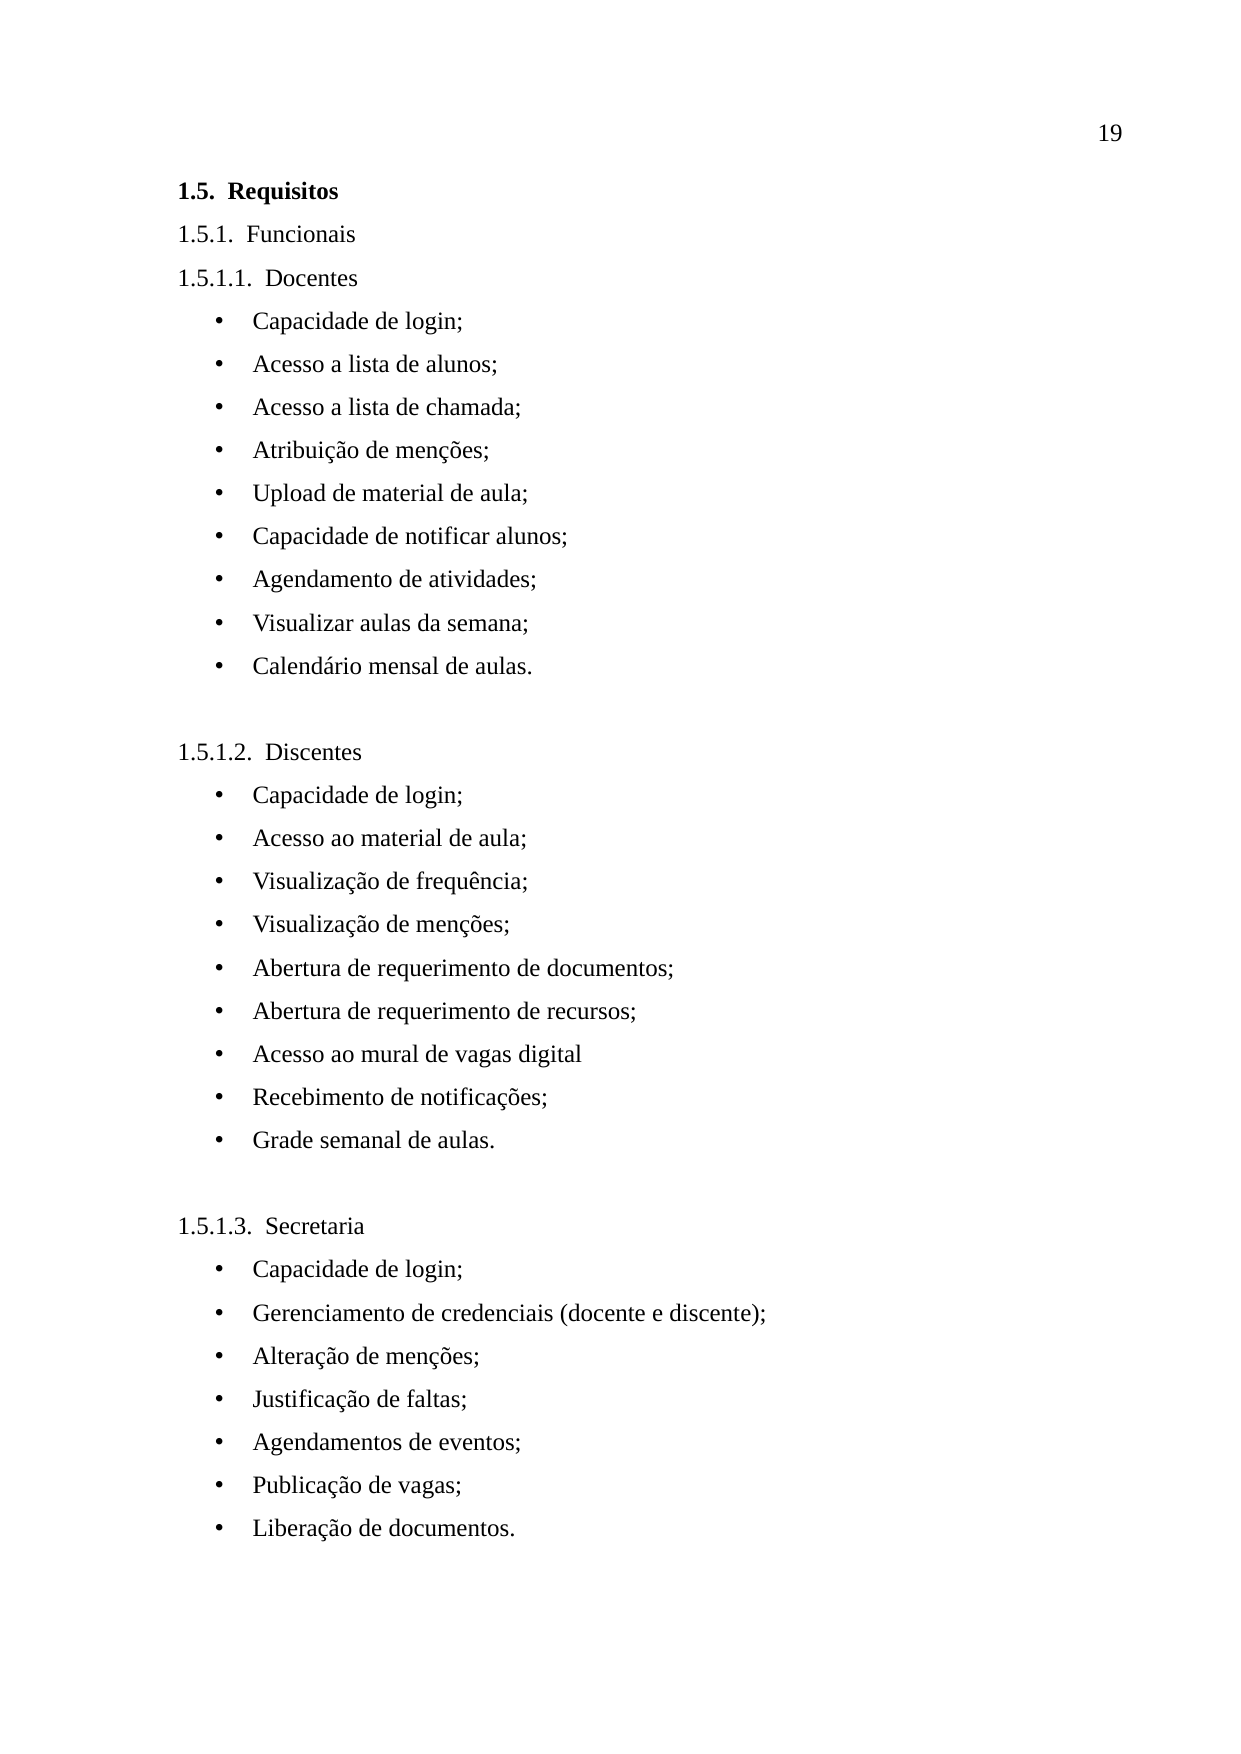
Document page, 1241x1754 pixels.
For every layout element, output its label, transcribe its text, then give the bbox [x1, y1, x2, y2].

list Acesso ao mural de vagas digital [215, 1039, 1122, 1068]
list Capacidade de login; [215, 780, 1122, 809]
list Calendário mensal de aulas. [215, 651, 1122, 679]
list Visualização de frequência; [215, 866, 1122, 895]
subtitle Funcionais [177, 219, 1122, 248]
list Capacidade de notificar alunos; [215, 521, 1122, 550]
list Capacidade de login; [215, 306, 1122, 334]
list Justificação de faltas; [215, 1384, 1122, 1413]
list Publicação de vagas; [215, 1470, 1122, 1499]
list Acesso a lista de alunos; [215, 349, 1122, 378]
list Abertura de requerimento de documentos; [215, 953, 1122, 981]
list Alteração de menções; [215, 1341, 1122, 1369]
list Acesso ao material de aula; [215, 823, 1122, 852]
subtitle Discentes [177, 737, 1122, 766]
list Grade semanal de aulas. [215, 1125, 1122, 1154]
list Upload de material de aula; [215, 478, 1122, 507]
list Recebimento de notificações; [215, 1082, 1122, 1111]
list Agendamentos de eventos; [215, 1427, 1122, 1456]
list Liberação de documentos. [215, 1513, 1122, 1542]
list Atribuição de menções; [215, 435, 1122, 464]
list Agendamento de atividades; [215, 564, 1122, 593]
subtitle Docentes [177, 263, 1122, 291]
list Acesso a lista de chamada; [215, 392, 1122, 421]
list Abertura de requerimento de recursos; [215, 996, 1122, 1024]
list Gerenciamento de credenciais (docente e discente); [215, 1298, 1122, 1326]
subtitle Requisitos [177, 176, 1122, 205]
subtitle Secretaria [177, 1211, 1122, 1240]
list Capacidade de login; [215, 1254, 1122, 1283]
list Visualizar aulas da semana; [215, 608, 1122, 636]
list Visualização de menções; [215, 909, 1122, 938]
